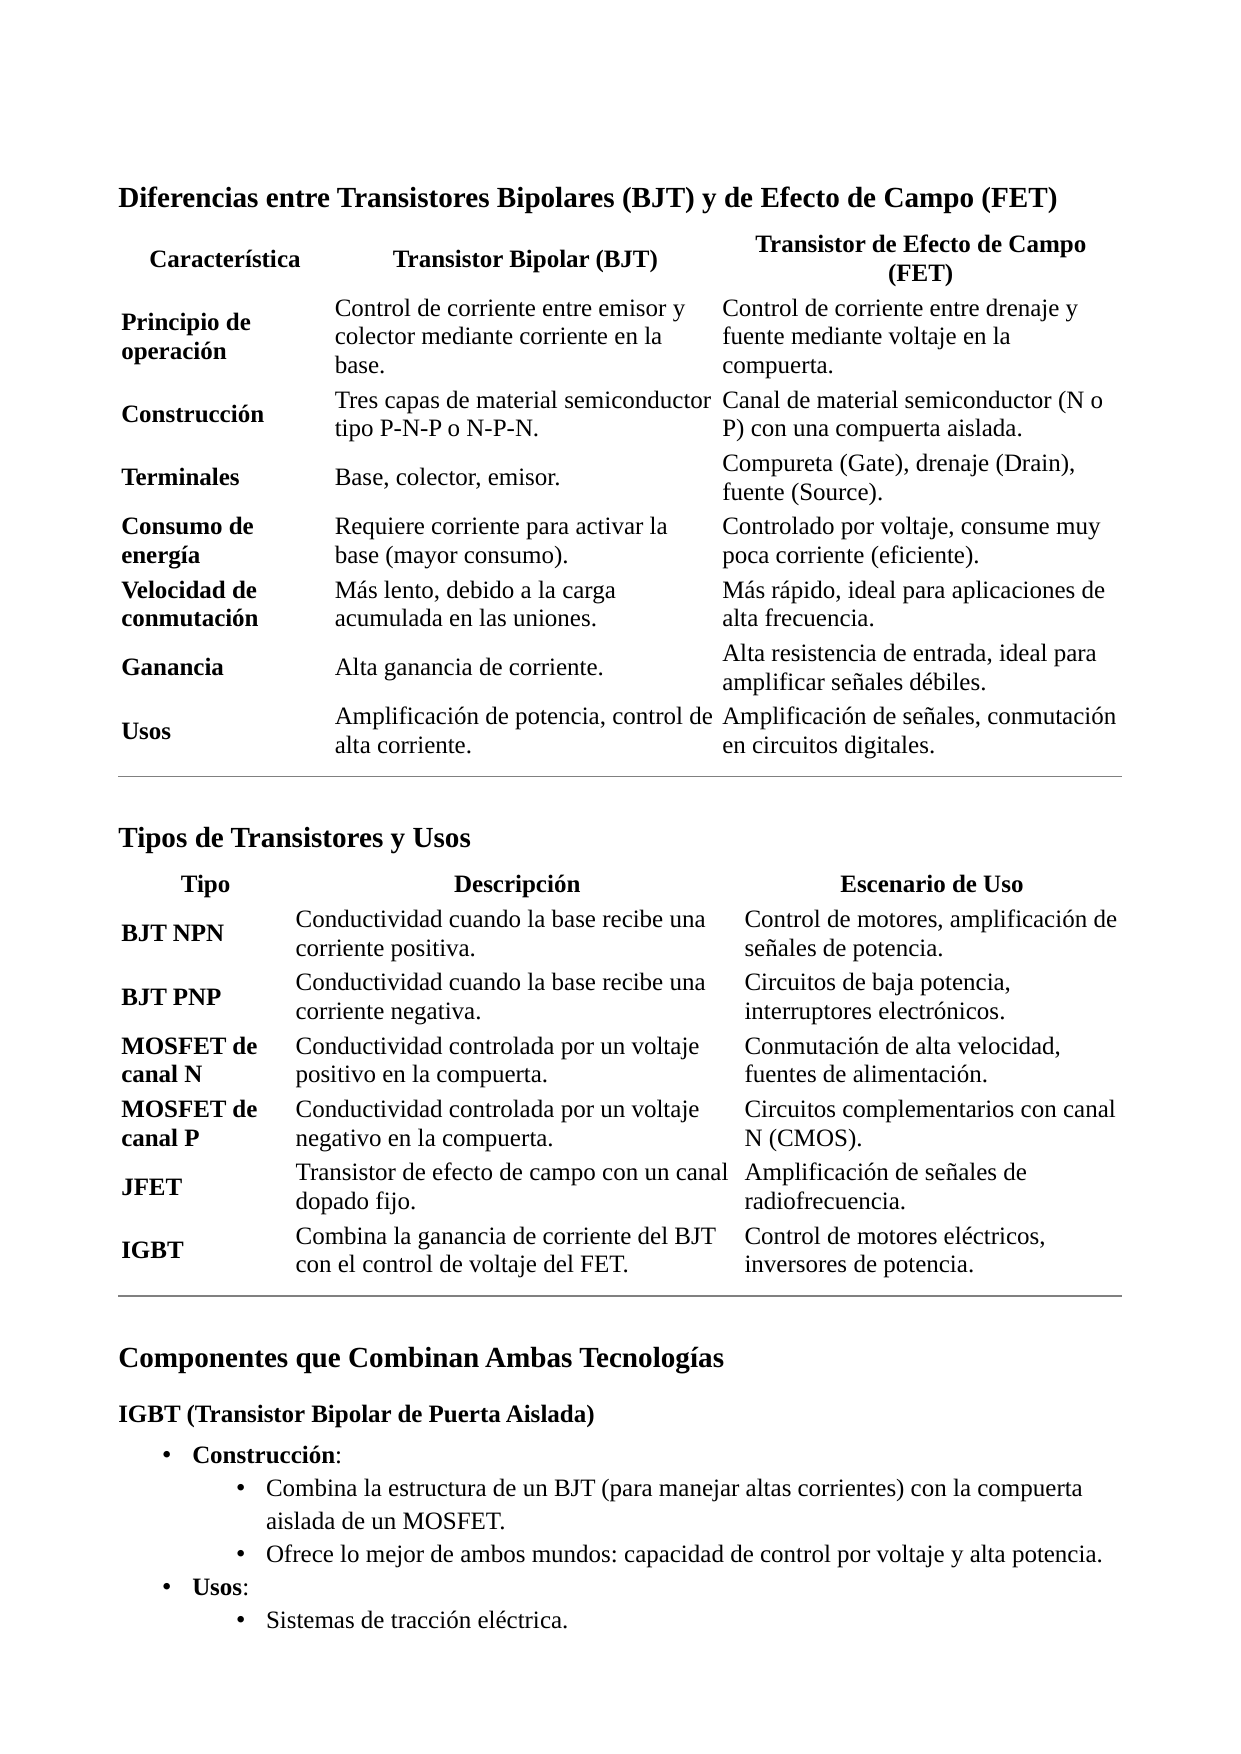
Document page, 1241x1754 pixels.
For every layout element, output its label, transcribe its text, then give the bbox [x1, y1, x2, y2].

table_header Característica [118, 226, 332, 290]
table_cell JFET [118, 1155, 292, 1218]
list Ofrece lo mejor de ambos mundos: capacidad de control por voltaje y alta potencia. [236, 1539, 1122, 1568]
table_header Transistor de Efecto de Campo (FET) [719, 226, 1122, 290]
table_cell Más lento, debido a la carga acumulada en las uniones. [332, 572, 719, 635]
table_cell Control de corriente entre emisor y colector mediante corriente en la base. [332, 290, 719, 382]
table_cell Base, colector, emisor. [332, 445, 719, 508]
table_cell MOSFET de canal P [118, 1091, 292, 1154]
table_cell IGBT [118, 1218, 292, 1281]
table_cell BJT PNP [118, 965, 292, 1028]
table_cell BJT NPN [118, 901, 292, 964]
table_cell Terminales [118, 445, 332, 508]
table_cell Amplificación de señales de radiofrecuencia. [741, 1155, 1122, 1218]
table_cell Amplificación de potencia, control de alta corriente. [332, 699, 719, 762]
table_cell Circuitos complementarios con canal N (CMOS). [741, 1091, 1122, 1154]
subtitle Componentes que Combinan Ambas Tecnologías [118, 1340, 1122, 1374]
table_cell Conductividad controlada por un voltaje positivo en la compuerta. [293, 1028, 741, 1091]
list Construcción: [162, 1440, 1122, 1469]
table_cell Más rápido, ideal para aplicaciones de alta frecuencia. [719, 572, 1122, 635]
table_cell Transistor de efecto de campo con un canal dopado fijo. [293, 1155, 741, 1218]
list Usos: [162, 1572, 1122, 1601]
table_cell Velocidad de conmutación [118, 572, 332, 635]
table_cell Usos [118, 699, 332, 762]
table_cell Consumo de energía [118, 509, 332, 572]
subtitle IGBT (Transistor Bipolar de Puerta Aislada) [118, 1399, 1122, 1427]
table_cell Control de motores eléctricos, inversores de potencia. [741, 1218, 1122, 1281]
table_cell Ganancia [118, 635, 332, 698]
subtitle Tipos de Transistores y Usos [118, 821, 1122, 854]
table_cell Amplificación de señales, conmutación en circuitos digitales. [719, 699, 1122, 762]
table_cell Compureta (Gate), drenaje (Drain), fuente (Source). [719, 445, 1122, 508]
table_cell Conductividad cuando la base recibe una corriente positiva. [293, 901, 741, 964]
table_header Descripción [293, 867, 741, 901]
table_cell Construcción [118, 382, 332, 445]
list Sistemas de tracción eléctrica. [236, 1605, 1122, 1634]
table_cell MOSFET de canal N [118, 1028, 292, 1091]
table_cell Alta ganancia de corriente. [332, 635, 719, 698]
table_cell Control de corriente entre drenaje y fuente mediante voltaje en la compuerta. [719, 290, 1122, 382]
table_cell Alta resistencia de entrada, ideal para amplificar señales débiles. [719, 635, 1122, 698]
subtitle Diferencias entre Transistores Bipolares (BJT) y de Efecto de Campo (FET) [118, 180, 1122, 214]
table_cell Combina la ganancia de corriente del BJT con el control de voltaje del FET. [293, 1218, 741, 1281]
table_cell Conductividad cuando la base recibe una corriente negativa. [293, 965, 741, 1028]
table_header Transistor Bipolar (BJT) [332, 226, 719, 290]
table_header Tipo [118, 867, 292, 901]
table_cell Principio de operación [118, 290, 332, 382]
table_cell Circuitos de baja potencia, interruptores electrónicos. [741, 965, 1122, 1028]
table_cell Conductividad controlada por un voltaje negativo en la compuerta. [293, 1091, 741, 1154]
table_cell Control de motores, amplificación de señales de potencia. [741, 901, 1122, 964]
table_cell Tres capas de material semiconductor tipo P-N-P o N-P-N. [332, 382, 719, 445]
table_cell Controlado por voltaje, consume muy poca corriente (eficiente). [719, 509, 1122, 572]
table_cell Requiere corriente para activar la base (mayor consumo). [332, 509, 719, 572]
table_cell Conmutación de alta velocidad, fuentes de alimentación. [741, 1028, 1122, 1091]
table_header Escenario de Uso [741, 867, 1122, 901]
table_cell Canal de material semiconductor (N o P) con una compuerta aislada. [719, 382, 1122, 445]
list Combina la estructura de un BJT (para manejar altas corrientes) con la compuerta aislada de un MOSFET. [236, 1473, 1122, 1535]
